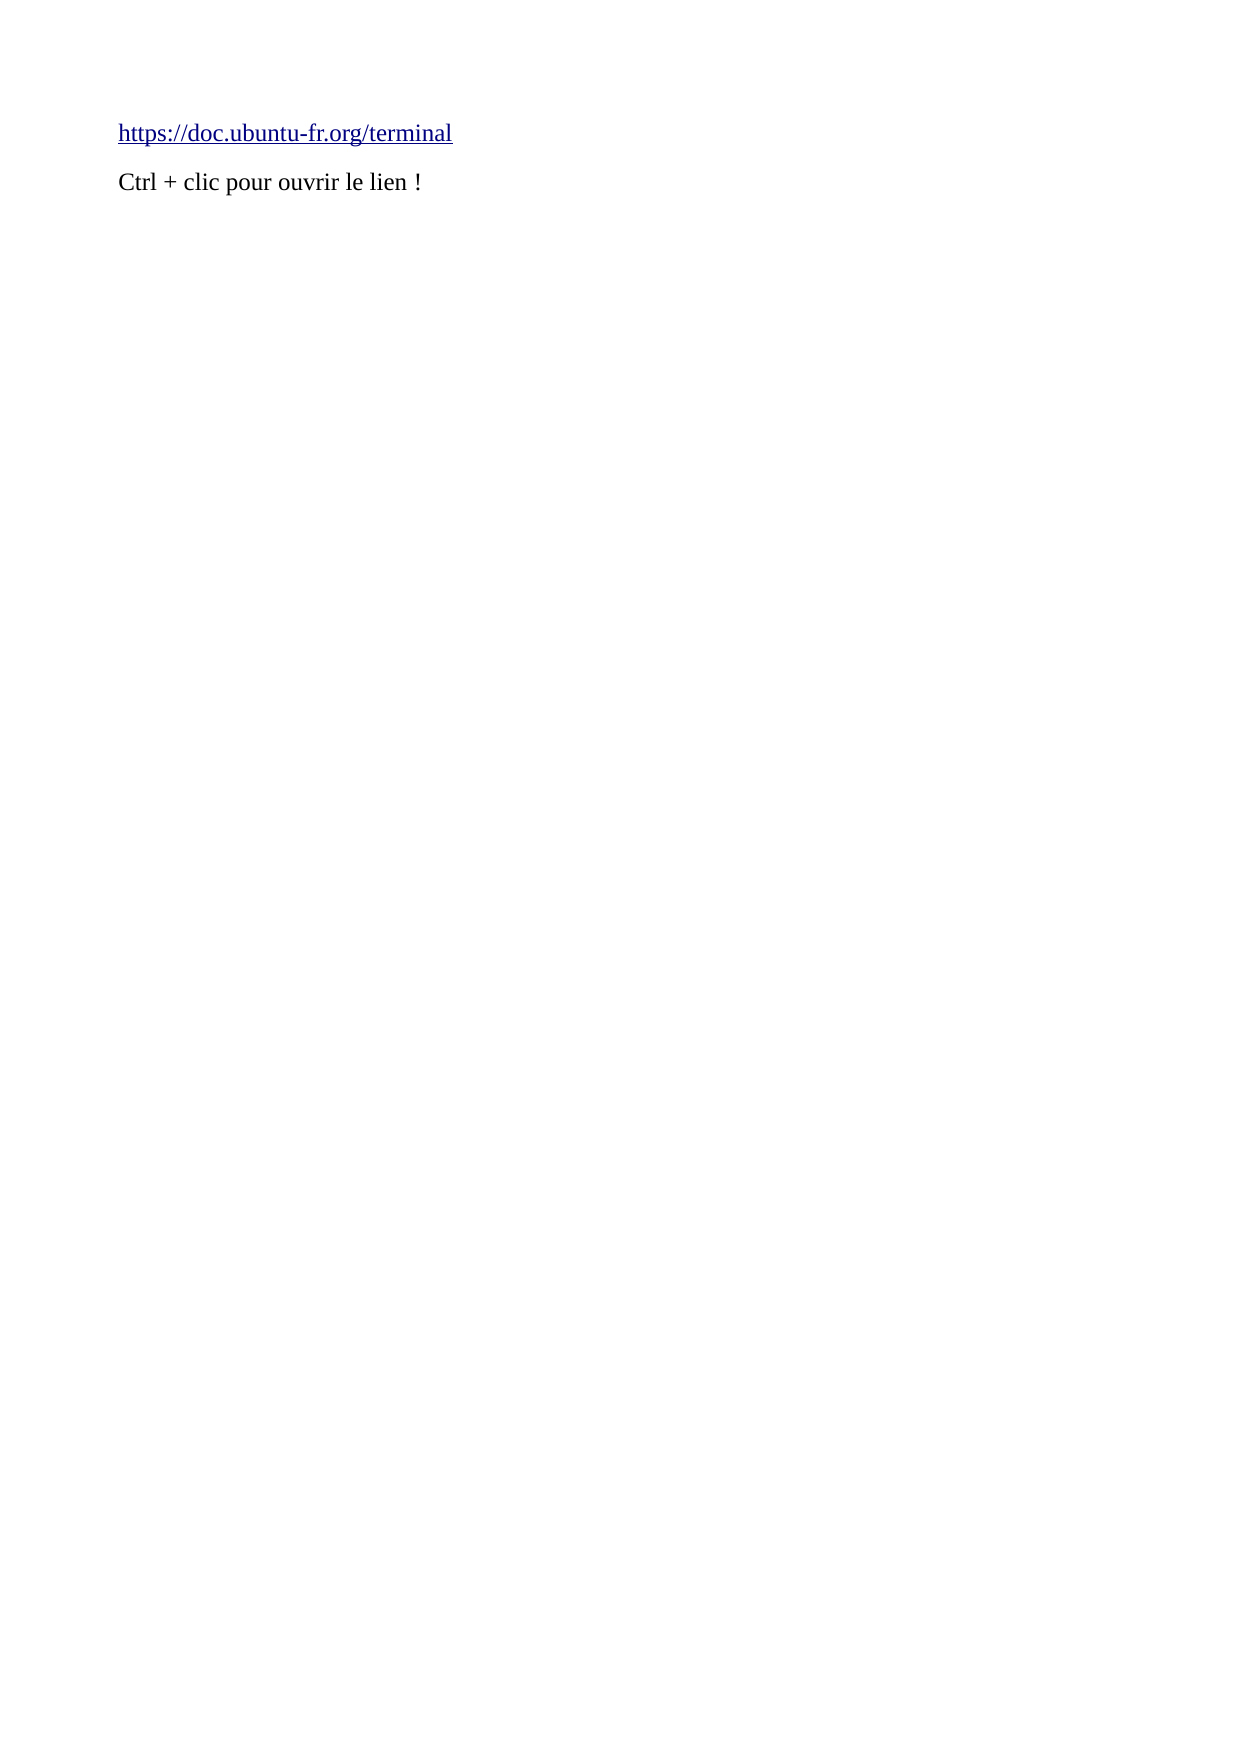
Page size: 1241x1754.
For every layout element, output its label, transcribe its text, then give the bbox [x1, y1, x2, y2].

text Ctrl + clic pour ouvrir le lien ! [118, 167, 1122, 196]
text https://doc.ubuntu-fr.org/terminal [118, 118, 1122, 147]
